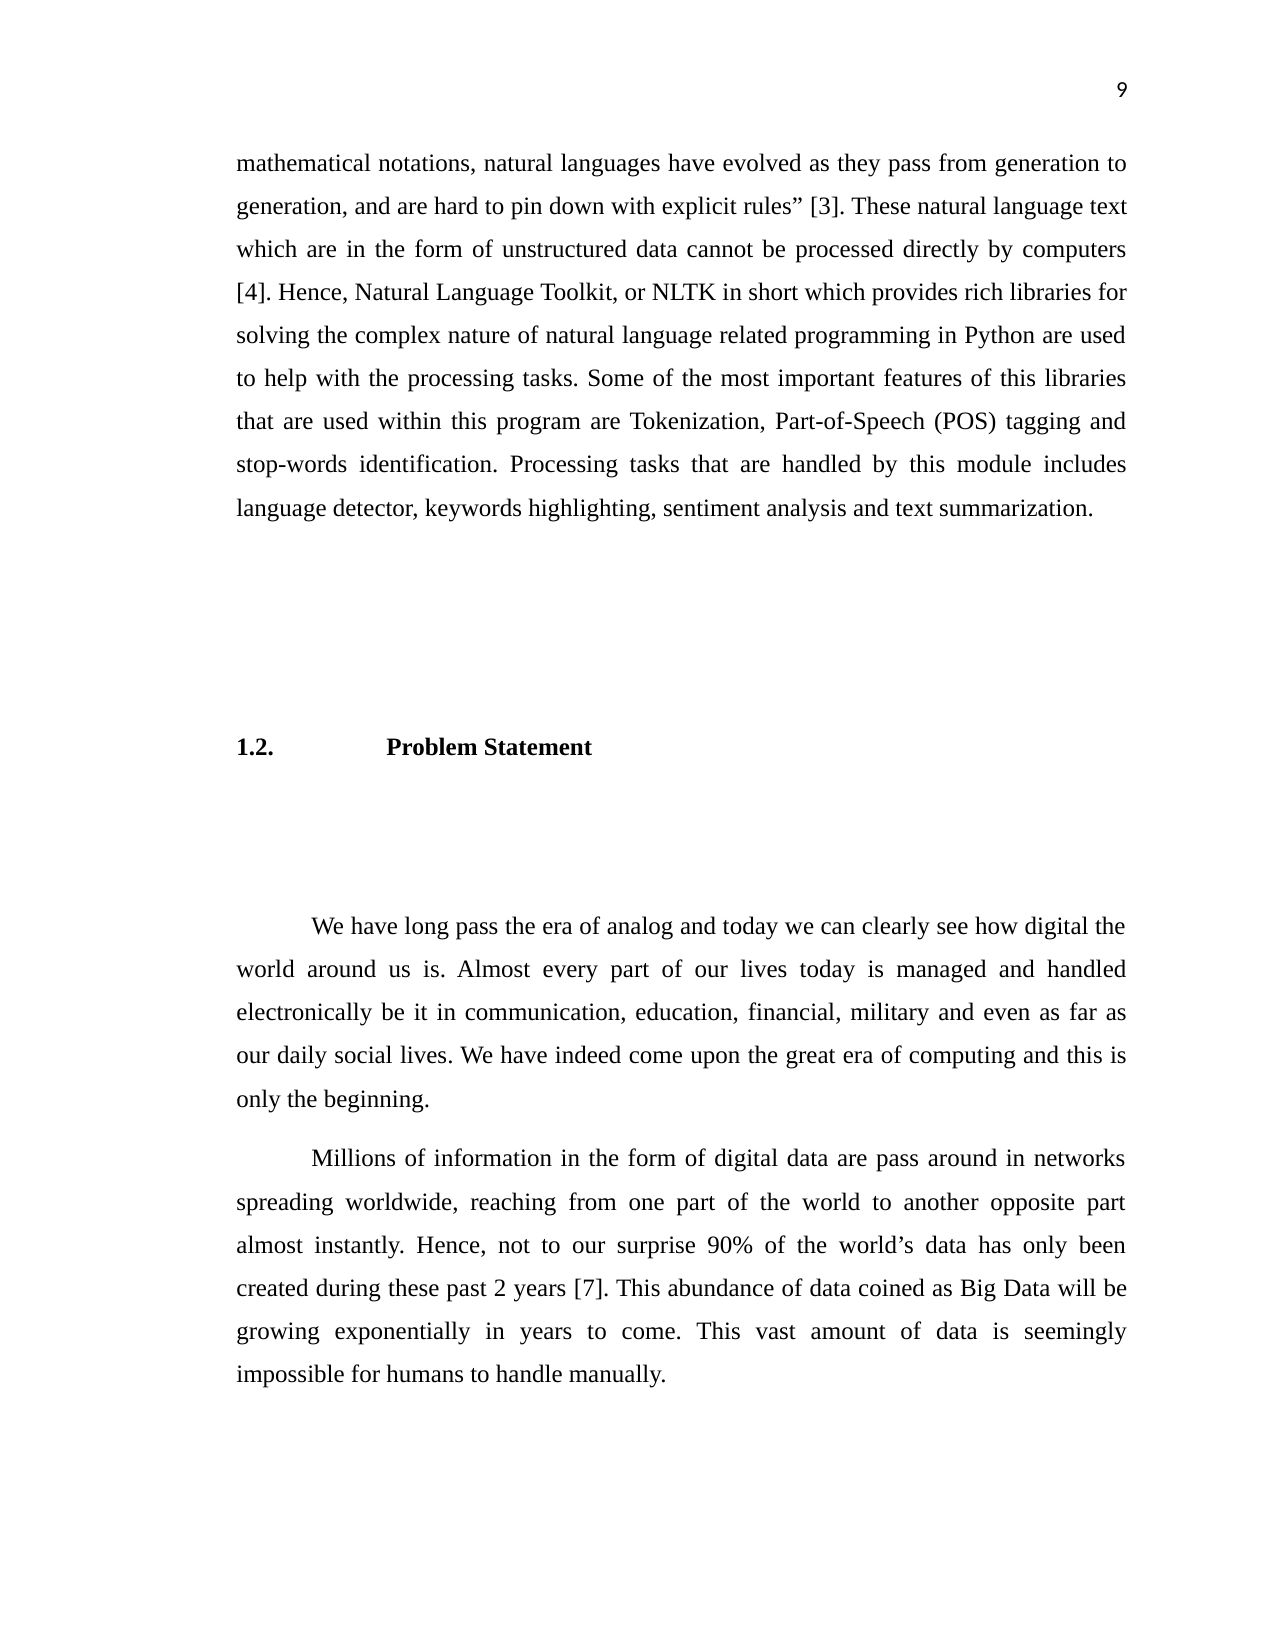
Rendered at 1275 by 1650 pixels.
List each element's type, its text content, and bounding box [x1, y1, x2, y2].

text The second module is the text preprocessing engine for Natural Language. “In contrast to artificial languages such as programming languages and mathematical notations, natural languages have evolved as they pass from generation to generation, and are hard to pin down with explicit rules” [ CITATION Ste14 \l 1033 ]. These natural language text which are in the form of unstructured data cannot be processed directly by computers [ CITATION Maz14 \l 1033 ]. Hence, Natural Language Toolkit, or NLTK in short which provides rich libraries for solving the complex nature of natural language related programming in Python are used to help with the processing tasks. Some of the most important features of this libraries that are used within this program are Tokenization, Part-of-Speech (POS) tagging and stop-words identification. Processing tasks that are handled by this module includes language detector, keywords highlighting, sentiment analysis and text summarization. [236, 148, 1127, 521]
list Problem Statement [236, 732, 1127, 761]
text We have long pass the era of analog and today we can clearly see how digital the world around us is. Almost every part of our lives today is managed and handled electronically be it in communication, education, financial, military and even as far as our daily social lives. We have indeed come upon the great era of computing and this is only the beginning. [236, 911, 1127, 1112]
text Millions of information in the form of digital data are pass around in networks spreading worldwide, reaching from one part of the world to another opposite part almost instantly. Hence, not to our surprise 90% of the world’s data has only been created during these past 2 years [ CITATION Asa13 \l 1033 ]. This abundance of data coined as Big Data will be growing exponentially in years to come. This vast amount of data is seemingly impossible for humans to handle manually. [236, 1143, 1127, 1388]
